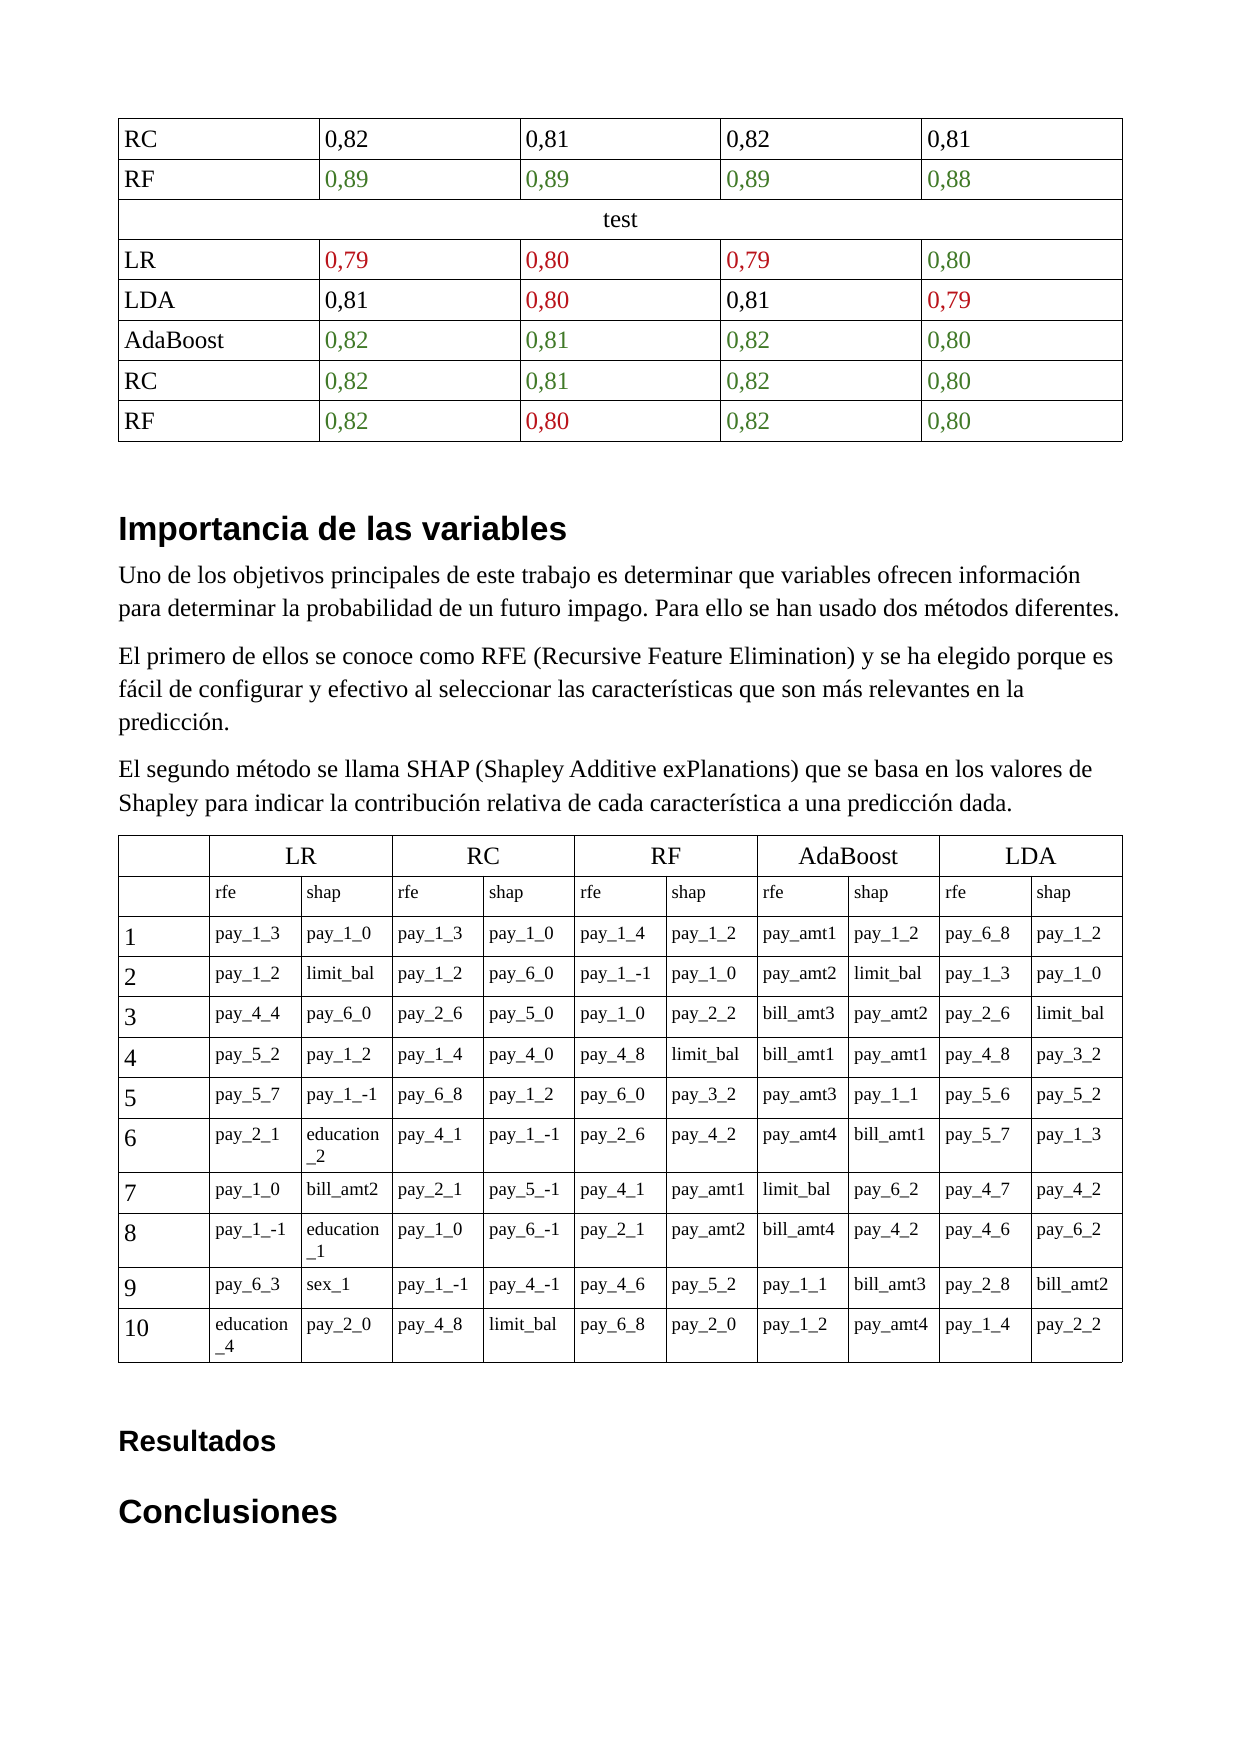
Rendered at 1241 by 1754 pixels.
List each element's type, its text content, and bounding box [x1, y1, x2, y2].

table_cell 0,82 [721, 361, 921, 400]
table_cell PAY_1_3 [210, 917, 301, 956]
table_cell PAY_4_2 [849, 1214, 939, 1267]
table_cell PAY_6_0 [484, 957, 574, 996]
table_cell PAY_1_2 [484, 1078, 574, 1117]
table_cell BILL_AMT3 [849, 1268, 939, 1307]
table_cell 2 [119, 957, 209, 996]
table_cell PAY_AMT2 [758, 957, 848, 996]
table_cell PAY_6_8 [575, 1309, 666, 1362]
table_cell BILL_AMT3 [758, 997, 848, 1037]
table_cell PAY_1_-1 [575, 957, 666, 996]
table_cell PAY_4_4 [210, 997, 301, 1037]
table_cell RF [119, 160, 319, 199]
text Uno de los objetivos principales de este trabajo es determinar que variables ofrecen información para determinar la probabilidad de un futuro impago. Para ello se han usado dos métodos diferentes. [118, 560, 1122, 622]
table_cell SHAP [1032, 877, 1122, 916]
table_cell PAY_1_2 [758, 1309, 848, 1362]
table_cell PAY_1_1 [849, 1078, 939, 1117]
table_cell RFE [575, 877, 666, 916]
table_cell PAY_4_8 [575, 1038, 666, 1077]
table_cell 0,79 [922, 280, 1122, 320]
table_cell 6 [119, 1119, 209, 1172]
table_cell PAY_5_7 [210, 1078, 301, 1117]
table_cell PAY_AMT4 [758, 1119, 848, 1172]
table_cell RC [119, 361, 319, 400]
table_cell SHAP [484, 877, 574, 916]
table_cell test [119, 200, 1122, 239]
subtitle Conclusiones [118, 1491, 1122, 1530]
table_cell PAY_4_6 [575, 1268, 666, 1307]
table_cell EDUCATION_2 [302, 1119, 392, 1172]
table_cell PAY_2_0 [667, 1309, 757, 1362]
table_cell 0,79 [721, 240, 921, 279]
table_cell pay_4_2 [1032, 1173, 1122, 1212]
table_cell pay_2_6 [940, 997, 1031, 1037]
table_cell RC [119, 119, 319, 158]
table_cell bill_amt2 [1032, 1268, 1122, 1307]
table_cell PAY_2_6 [393, 997, 483, 1037]
table_cell PAY_1_-1 [484, 1119, 574, 1172]
table_cell 0,82 [320, 119, 520, 158]
table_cell PAY_AMT2 [849, 997, 939, 1037]
table_cell 3 [119, 997, 209, 1037]
table_cell RFE [758, 877, 848, 916]
table_cell pay_5_2 [1032, 1078, 1122, 1117]
table_cell 0,88 [922, 160, 1122, 199]
table_cell PAY_AMT1 [849, 1038, 939, 1077]
table_header RF [575, 836, 757, 876]
table_cell RFE [940, 877, 1031, 916]
table_cell RFE [393, 877, 483, 916]
table_cell PAY_1_0 [484, 917, 574, 956]
table_cell PAY_5_0 [484, 997, 574, 1037]
table_cell 0,81 [521, 361, 720, 400]
table_cell Pay_2_2 [1032, 1309, 1122, 1362]
table_cell BILL_AMT1 [849, 1119, 939, 1172]
table_cell 0,82 [721, 321, 921, 360]
subtitle Resultados [118, 1424, 1122, 1458]
table_header [119, 836, 209, 876]
table_cell 0,82 [320, 321, 520, 360]
table_cell pay_1_4 [940, 1309, 1031, 1362]
subtitle Importancia de las variables [118, 509, 1122, 548]
table_cell PAY_3_2 [667, 1078, 757, 1117]
table_cell pay_4_6 [940, 1214, 1031, 1267]
table_cell PAY_1_3 [393, 917, 483, 956]
table_cell PAY_2_1 [210, 1119, 301, 1172]
table_cell LIMIT_BAL [484, 1309, 574, 1362]
table_cell PAY_1_-1 [210, 1214, 301, 1267]
table_cell PAY_1_-1 [302, 1078, 392, 1117]
table_cell 0,80 [521, 240, 720, 279]
table_cell 0,80 [922, 401, 1122, 441]
table_cell PAY_1_0 [302, 917, 392, 956]
table_cell 0,80 [521, 401, 720, 441]
table_cell PAY_AMT1 [758, 917, 848, 956]
table_cell pay_1_3 [940, 957, 1031, 996]
table_cell pay_6_8 [940, 917, 1031, 956]
table_cell PAY_1_1 [758, 1268, 848, 1307]
table_cell PAY_1_2 [210, 957, 301, 996]
table_cell AdaBoost [119, 321, 319, 360]
table_cell 0,80 [922, 321, 1122, 360]
table_cell PAY_AMT2 [667, 1214, 757, 1267]
table_cell PAY_1_4 [575, 917, 666, 956]
table_cell pay_amt4 [849, 1309, 939, 1362]
table_cell PAY_6_2 [849, 1173, 939, 1212]
table_cell PAY_6_8 [393, 1078, 483, 1117]
table_cell PAY_AMT3 [758, 1078, 848, 1117]
table_cell EDUCATION_1 [302, 1214, 392, 1267]
text El segundo método se llama SHAP (Shapley Additive exPlanations) que se basa en los valores de Shapley para indicar la contribución relativa de cada característica a una predicción dada. [118, 754, 1122, 816]
table_cell Pay_1_2 [1032, 917, 1122, 956]
table_cell PAY_4_0 [484, 1038, 574, 1077]
table_cell SHAP [302, 877, 392, 916]
table_cell PAY_1_2 [849, 917, 939, 956]
table_cell 0,80 [521, 280, 720, 320]
table_cell 7 [119, 1173, 209, 1212]
table_cell PAY_1_2 [667, 917, 757, 956]
table_cell LIMIT_BAL [758, 1173, 848, 1212]
table_cell PAY_2_1 [575, 1214, 666, 1267]
table_cell pay_5_7 [940, 1119, 1031, 1172]
table_cell 4 [119, 1038, 209, 1077]
table_cell 10 [119, 1309, 209, 1362]
table_cell PAY_1_-1 [393, 1268, 483, 1307]
table_cell SEX_1 [302, 1268, 392, 1307]
table_cell LIMIT_BAL [849, 957, 939, 996]
table_cell RFE [210, 877, 301, 916]
table_cell 0,89 [721, 160, 921, 199]
table_cell LDA [119, 280, 319, 320]
table_cell 0,80 [922, 361, 1122, 400]
table_cell pay_5_6 [940, 1078, 1031, 1117]
table_cell 0,82 [721, 401, 921, 441]
table_cell 5 [119, 1078, 209, 1117]
table_cell 9 [119, 1268, 209, 1307]
table_cell 0,82 [721, 119, 921, 158]
table_cell PAY_1_0 [210, 1173, 301, 1212]
table_cell limit_bal [1032, 997, 1122, 1037]
table_header LDA [940, 836, 1122, 876]
table_header RC [393, 836, 574, 876]
table_cell 0,81 [320, 280, 520, 320]
table_cell PAY_5_2 [667, 1268, 757, 1307]
table_header AdaBoost [758, 836, 939, 876]
table_cell 0,89 [521, 160, 720, 199]
table_cell SHAP [849, 877, 939, 916]
table_header LR [210, 836, 392, 876]
table_cell 0,81 [521, 321, 720, 360]
table_cell LIMIT_BAL [667, 1038, 757, 1077]
table_cell 0,81 [721, 280, 921, 320]
table_cell pay_1_3 [1032, 1119, 1122, 1172]
table_cell PAY_1_0 [393, 1214, 483, 1267]
table_cell 0,79 [320, 240, 520, 279]
table_cell PAY_2_6 [575, 1119, 666, 1172]
table_cell pay_2_8 [940, 1268, 1031, 1307]
table_cell 1 [119, 917, 209, 956]
table_cell PAY_6_0 [575, 1078, 666, 1117]
table_cell PAY_6_0 [302, 997, 392, 1037]
table_cell PAY_4_1 [575, 1173, 666, 1212]
table_cell PAY_2_0 [302, 1309, 392, 1362]
table_cell pay_1_0 [1032, 957, 1122, 996]
table_cell BILL_AMT2 [302, 1173, 392, 1212]
table_cell BILL_AMT4 [758, 1214, 848, 1267]
table_cell PAY_6_3 [210, 1268, 301, 1307]
table_cell PAY_6_-1 [484, 1214, 574, 1267]
table_cell PAY_AMT1 [667, 1173, 757, 1212]
table_cell PAY_1_0 [667, 957, 757, 996]
text El primero de ellos se conoce como RFE (Recursive Feature Elimination) y se ha elegido porque es fácil de configurar y efectivo al seleccionar las características que son más relevantes en la predicción. [118, 641, 1122, 736]
table_cell LR [119, 240, 319, 279]
table_cell PAY_1_2 [302, 1038, 392, 1077]
table_cell PAY_4_1 [393, 1119, 483, 1172]
table_cell PAY_5_-1 [484, 1173, 574, 1212]
table_cell 0,81 [922, 119, 1122, 158]
table_cell PAY_4_-1 [484, 1268, 574, 1307]
table_cell PAY_4_2 [667, 1119, 757, 1172]
table_cell pay_4_8 [940, 1038, 1031, 1077]
table_cell 0,80 [922, 240, 1122, 279]
table_cell 0,81 [521, 119, 720, 158]
table_cell pay_3_2 [1032, 1038, 1122, 1077]
table_cell PAY_1_4 [393, 1038, 483, 1077]
table_cell PAY_1_2 [393, 957, 483, 996]
table_cell pay_6_2 [1032, 1214, 1122, 1267]
table_cell EDUCATION_4 [210, 1309, 301, 1362]
table_cell 0,82 [320, 401, 520, 441]
table_cell RF [119, 401, 319, 441]
table_cell BILL_AMT1 [758, 1038, 848, 1077]
table_cell PAY_1_0 [575, 997, 666, 1037]
table_cell SHAP [667, 877, 757, 916]
table_cell PAY_2_1 [393, 1173, 483, 1212]
table_cell 0,82 [320, 361, 520, 400]
table_cell PAY_5_2 [210, 1038, 301, 1077]
table_cell [119, 877, 209, 916]
table_cell 0,89 [320, 160, 520, 199]
table_cell 8 [119, 1214, 209, 1267]
table_cell PAY_4_8 [393, 1309, 483, 1362]
table_cell LIMIT_BAL [302, 957, 392, 996]
table_cell PAY_2_2 [667, 997, 757, 1037]
table_cell pay_4_7 [940, 1173, 1031, 1212]
